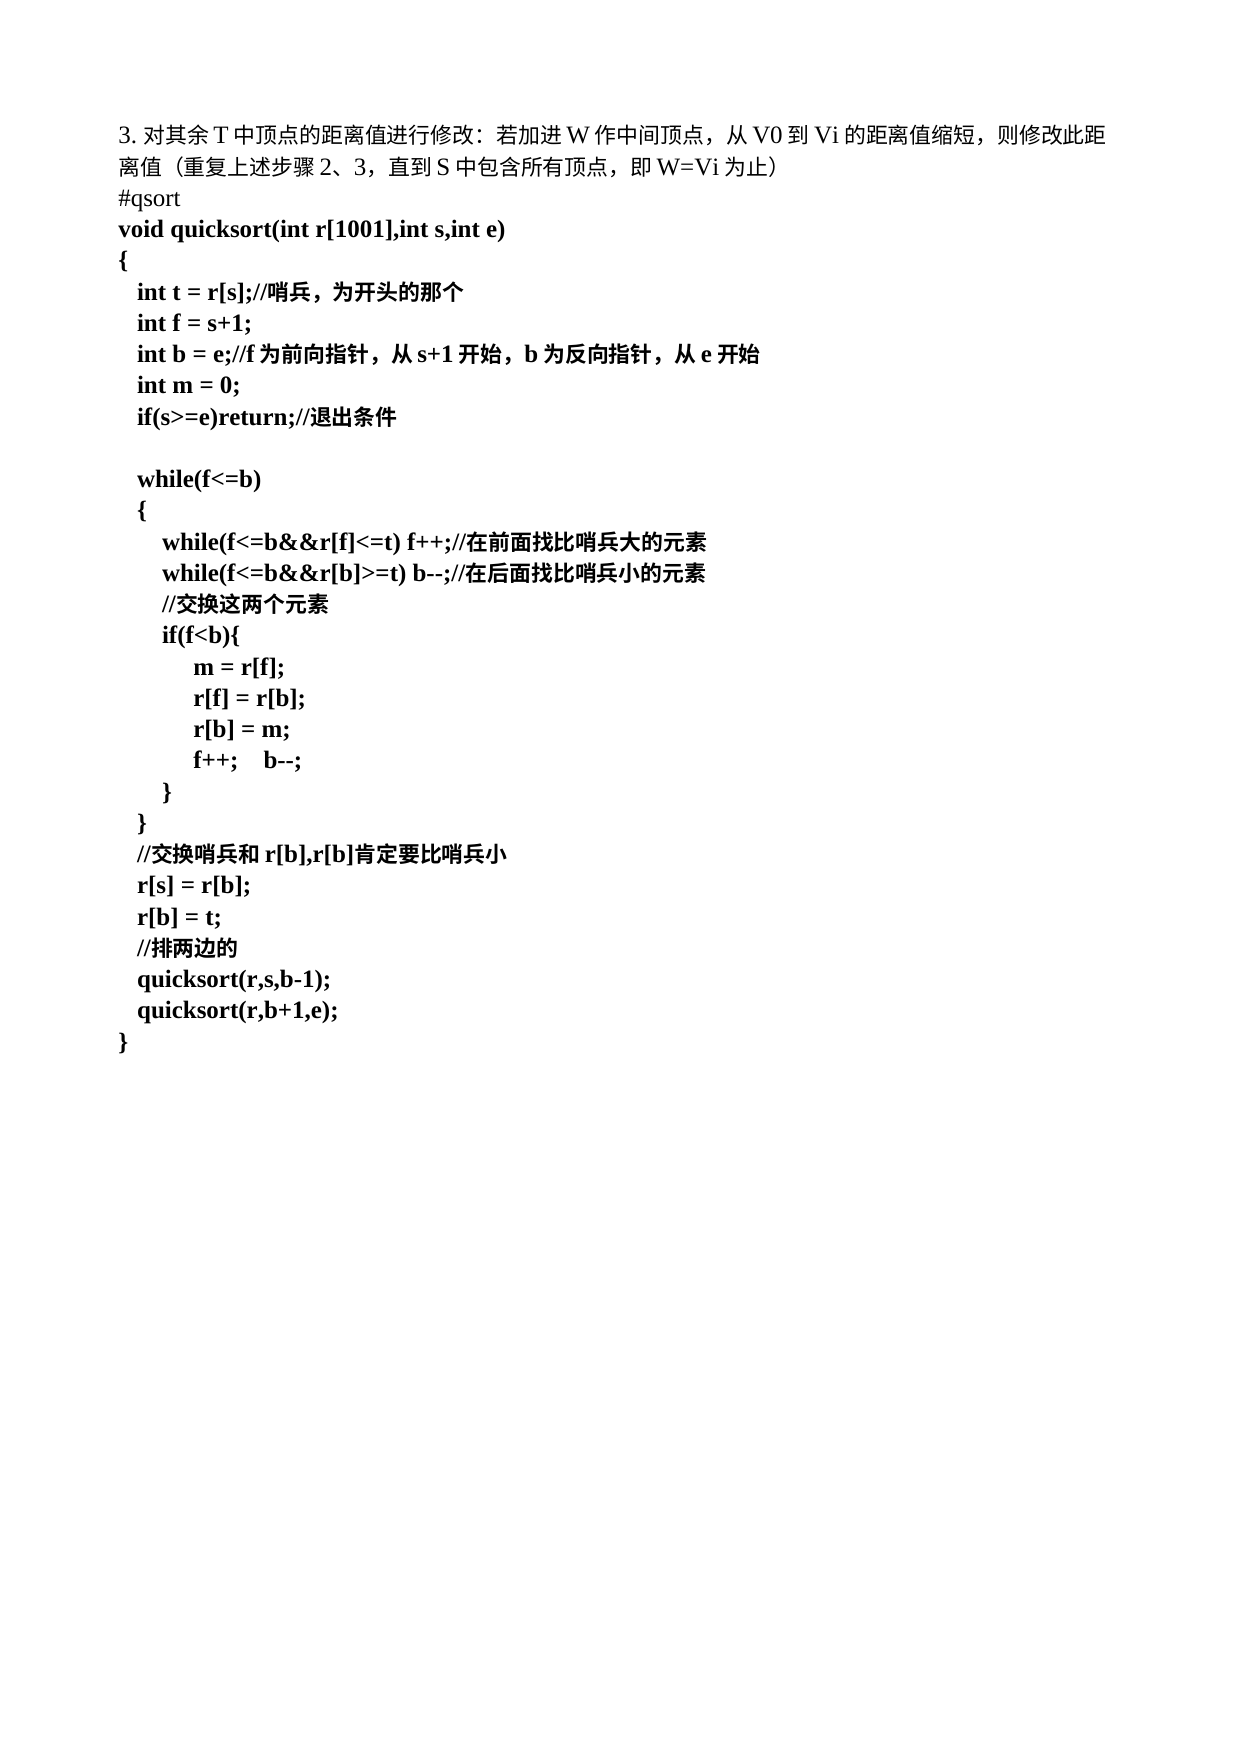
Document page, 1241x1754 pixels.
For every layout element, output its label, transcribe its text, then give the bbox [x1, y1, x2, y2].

text } [118, 806, 1122, 838]
text 3. 对其余T中顶点的距离值进行修改：若加进W作中间顶点，从V0到Vi的距离值缩短，则修改此距离值（重复上述步骤2、3，直到S中包含所有顶点，即W=Vi为止） [118, 118, 1122, 181]
text int f = s+1; [118, 306, 1122, 338]
text r[f] = r[b]; [118, 681, 1122, 713]
text f++; b--; [118, 744, 1122, 775]
text r[b] = t; [118, 900, 1122, 931]
text while(f<=b&&r[b]>=t) b--;//在后面找比哨兵小的元素 [118, 556, 1122, 588]
text quicksort(r,b+1,e); [118, 994, 1122, 1025]
text //交换这两个元素 [118, 588, 1122, 619]
text if(f<b){ [118, 619, 1122, 650]
text { [118, 494, 1122, 525]
text //交换哨兵和r[b],r[b]肯定要比哨兵小 [118, 838, 1122, 869]
text } [118, 775, 1122, 806]
text } [118, 1025, 1122, 1056]
text if(s>=e)return;//退出条件 [118, 400, 1122, 431]
text r[s] = r[b]; [118, 869, 1122, 900]
text { [118, 244, 1122, 275]
text int b = e;//f为前向指针，从s+1开始，b为反向指针，从e开始 [118, 338, 1122, 369]
text #qsort [118, 181, 1122, 213]
text void quicksort(int r[1001],int s,int e) [118, 213, 1122, 244]
text while(f<=b&&r[f]<=t) f++;//在前面找比哨兵大的元素 [118, 525, 1122, 556]
text quicksort(r,s,b-1); [118, 963, 1122, 994]
text m = r[f]; [118, 650, 1122, 681]
text //排两边的 [118, 931, 1122, 963]
text r[b] = m; [118, 713, 1122, 744]
text int t = r[s];//哨兵，为开头的那个 [118, 275, 1122, 306]
text int m = 0; [118, 369, 1122, 400]
text while(f<=b) [118, 463, 1122, 494]
